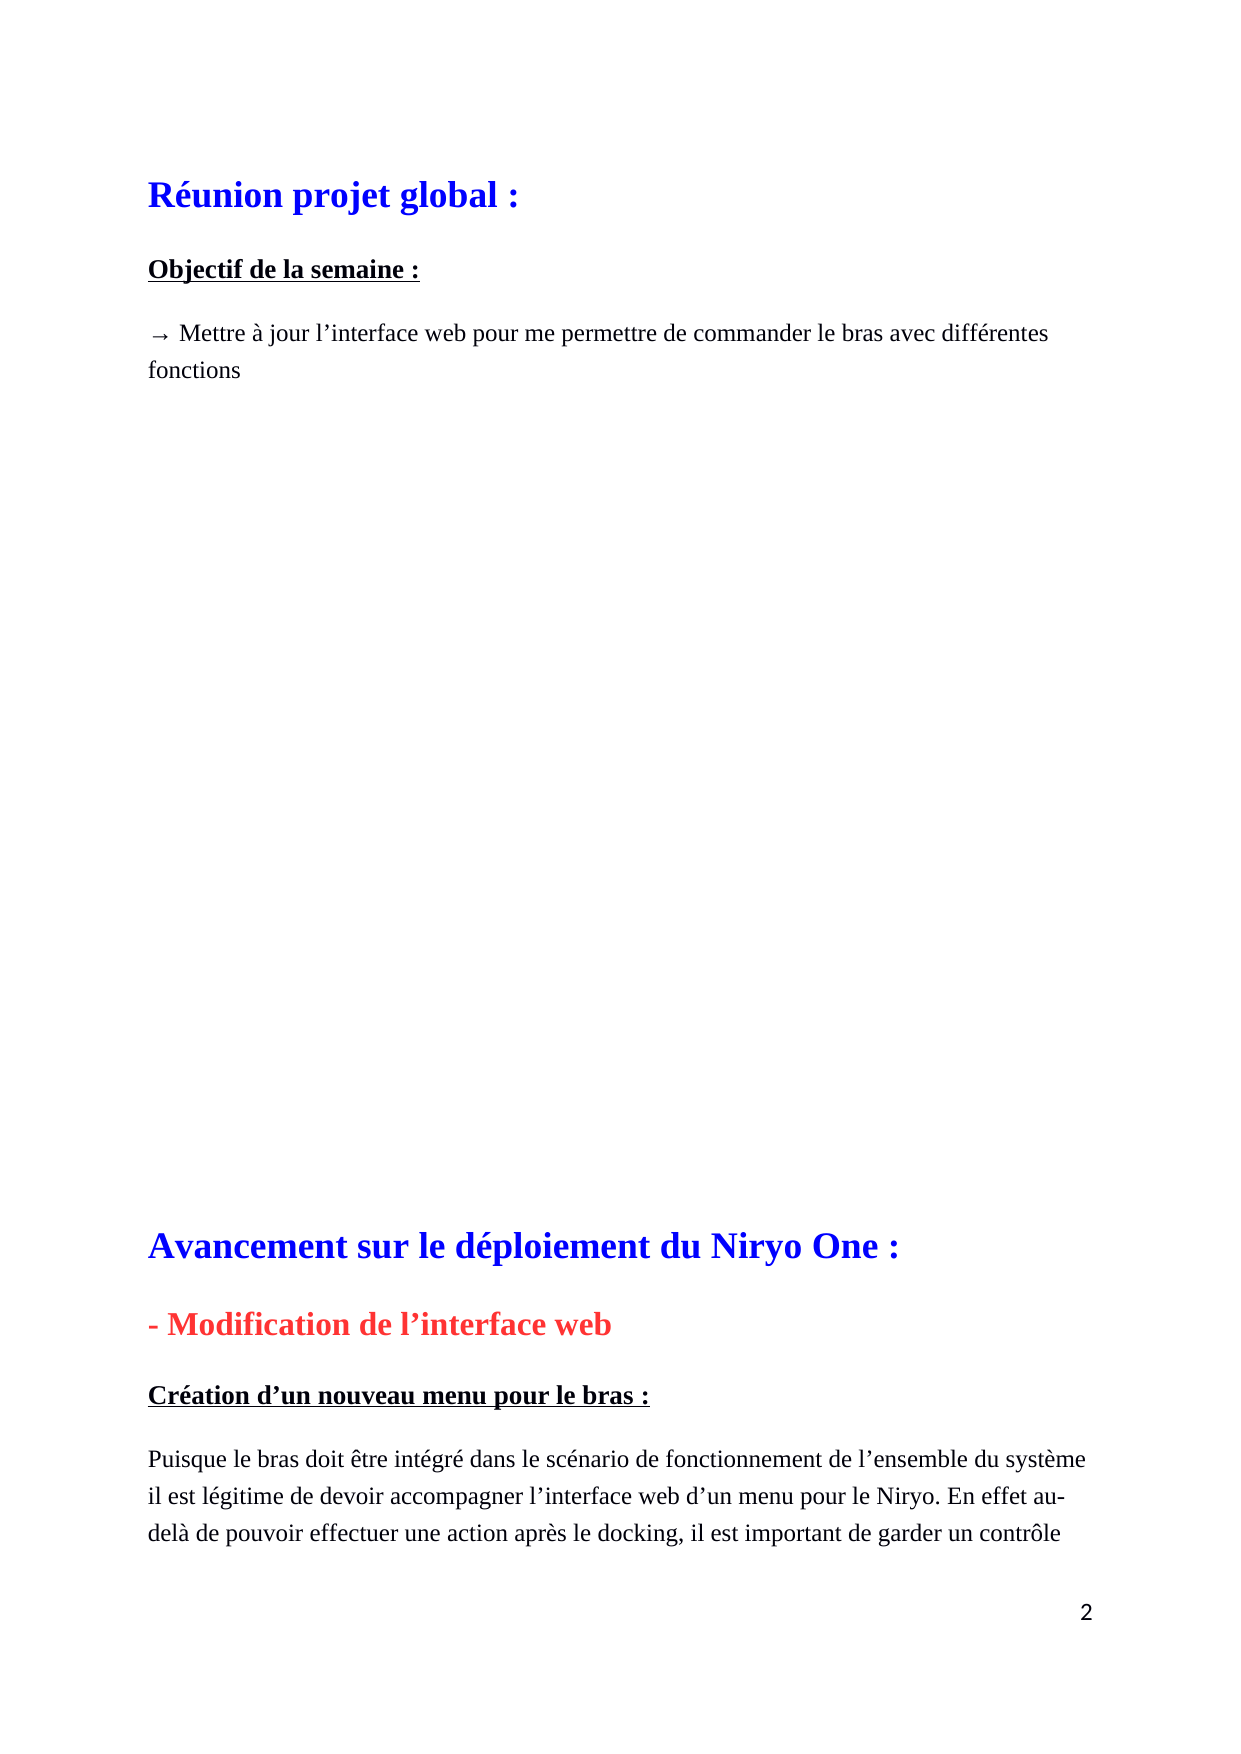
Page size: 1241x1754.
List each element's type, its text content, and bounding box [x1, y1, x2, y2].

text Avancement sur le déploiement du Niryo One : [148, 1224, 1092, 1267]
text → Mettre à jour l’interface web pour me permettre de commander le bras avec différentes fonctions [148, 318, 1092, 384]
text Puisque le bras doit être intégré dans le scénario de fonctionnement de l’ensemble du système il est légitime de devoir accompagner l’interface web d’un menu pour le Niryo. En effet au-delà de pouvoir effectuer une action après le docking, il est important de garder un contrôle [148, 1444, 1092, 1547]
text Objectif de la semaine : [148, 253, 1092, 284]
text Création d’un nouveau menu pour le bras : [148, 1379, 1092, 1410]
text - Modification de l’interface web [148, 1304, 1092, 1343]
text Réunion projet global : [148, 173, 1092, 216]
